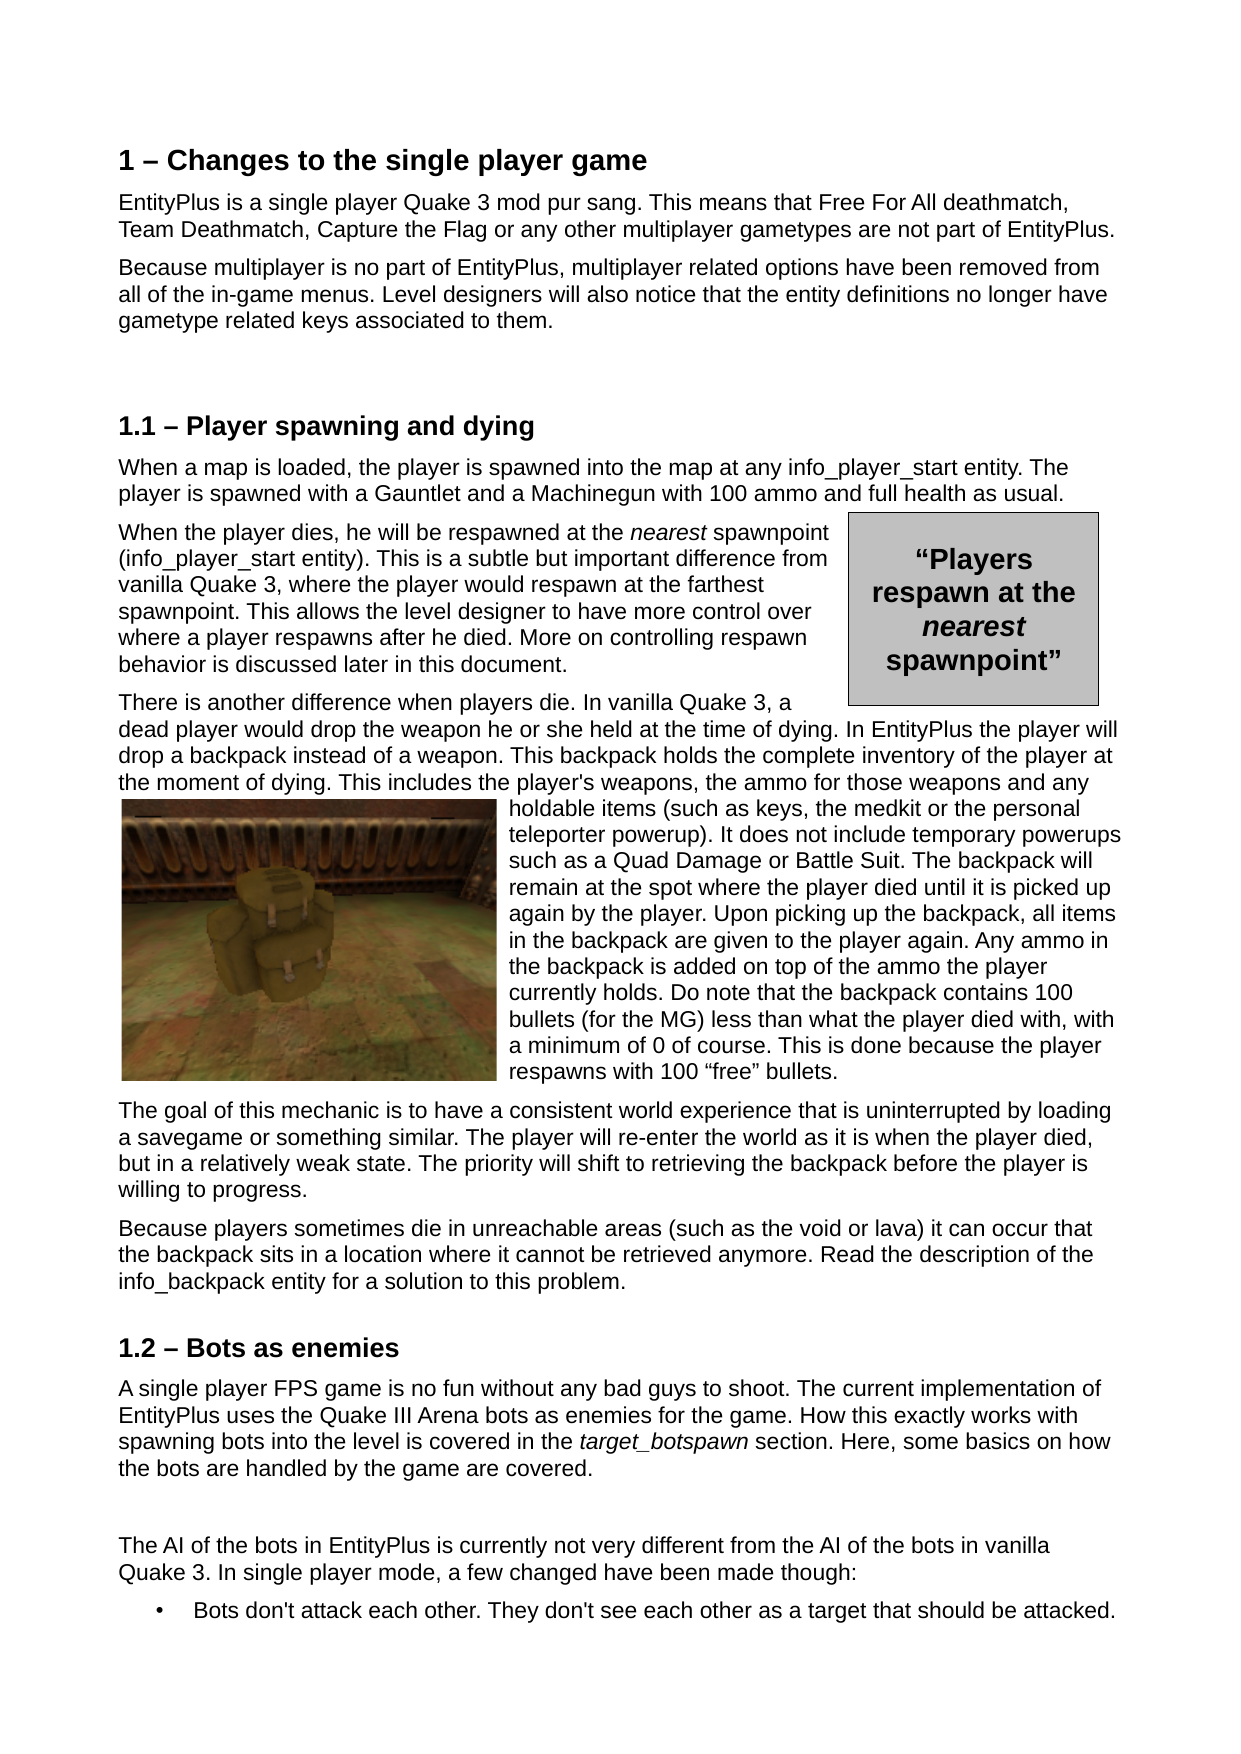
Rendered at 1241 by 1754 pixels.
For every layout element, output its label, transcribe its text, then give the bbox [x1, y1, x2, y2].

text A single player FPS game is no fun without any bad guys to shoot. The current implementation of EntityPlus uses the Quake III Arena bots as enemies for the game. How this exactly works with spawning bots into the level is covered in the target_botspawn section. Here, some basics on how the bots are handled by the game are covered. [118, 1375, 1122, 1481]
subtitle 1.2 – Bots as enemies [118, 1332, 1122, 1363]
text The goal of this mechanic is to have a consistent world experience that is uninterrupted by loading a savegame or something similar. The player will re-enter the world as it is when the player died, but in a relatively weak state. The priority will shift to retrieving the backpack before the player is willing to progress. [118, 1097, 1122, 1203]
list Bots don't attack each other. They don't see each other as a target that should be attacked. [156, 1597, 1122, 1624]
subtitle 1.1 – Player spawning and dying [118, 410, 1122, 441]
subtitle 1 – Changes to the single player game [118, 143, 1122, 177]
text When the player dies, he will be respawned at the nearest spawnpoint (info_player_start entity). This is a subtle but important difference from vanilla Quake 3, where the player would respawn at the farthest spawnpoint. This allows the level designer to have more control over where a player respawns after he died. More on controlling respawn behavior is discussed later in this document. [118, 519, 848, 677]
text Because multiplayer is no part of EntityPlus, multiplayer related options have been removed from all of the in-game menus. Level designers will also notice that the entity definitions no longer have gametype related keys associated to them. [118, 254, 1122, 333]
text The AI of the bots in EntityPlus is currently not very different from the AI of the bots in vanilla Quake 3. In single player mode, a few changed have been made though: [118, 1532, 1122, 1585]
text Because players sometimes die in unreachable areas (such as the void or lava) it can occur that the backpack sits in a location where it cannot be retrieved anymore. Read the description of the info_backpack entity for a solution to this problem. [118, 1215, 1122, 1294]
picture [121, 799, 497, 1081]
text When a map is loaded, the player is spawned into the map at any info_player_start entity. The player is spawned with a Gauntlet and a Machinegun with 100 ammo and full health as usual. [118, 453, 1122, 506]
text There is another difference when players die. In vanilla Quake 3, a dead player would drop the weapon he or she held at the time of dying. In EntityPlus the player will drop a backpack instead of a weapon. This backpack holds the complete inventory of the player at the moment of dying. This includes the player's weapons, the ammo for those weapons and any holdable items (such as keys, the medkit or the personal teleporter powerup). It does not include temporary powerups such as a Quad Damage or Battle Suit. The backpack will remain at the spot where the player died until it is picked up again by the player. Upon picking up the backpack, all items in the backpack are given to the player again. Any ammo in the backpack is added on top of the ammo the player currently holds. Do note that the backpack contains 100 bullets (for the MG) less than what the player died with, with a minimum of 0 of course. This is done because the player respawns with 100 “free” bullets. [118, 689, 1122, 1085]
text EntityPlus is a single player Quake 3 mod pur sang. This means that Free For All deathmatch, Team Deathmatch, Capture the Flag or any other multiplayer gametypes are not part of EntityPlus. [118, 189, 1122, 242]
